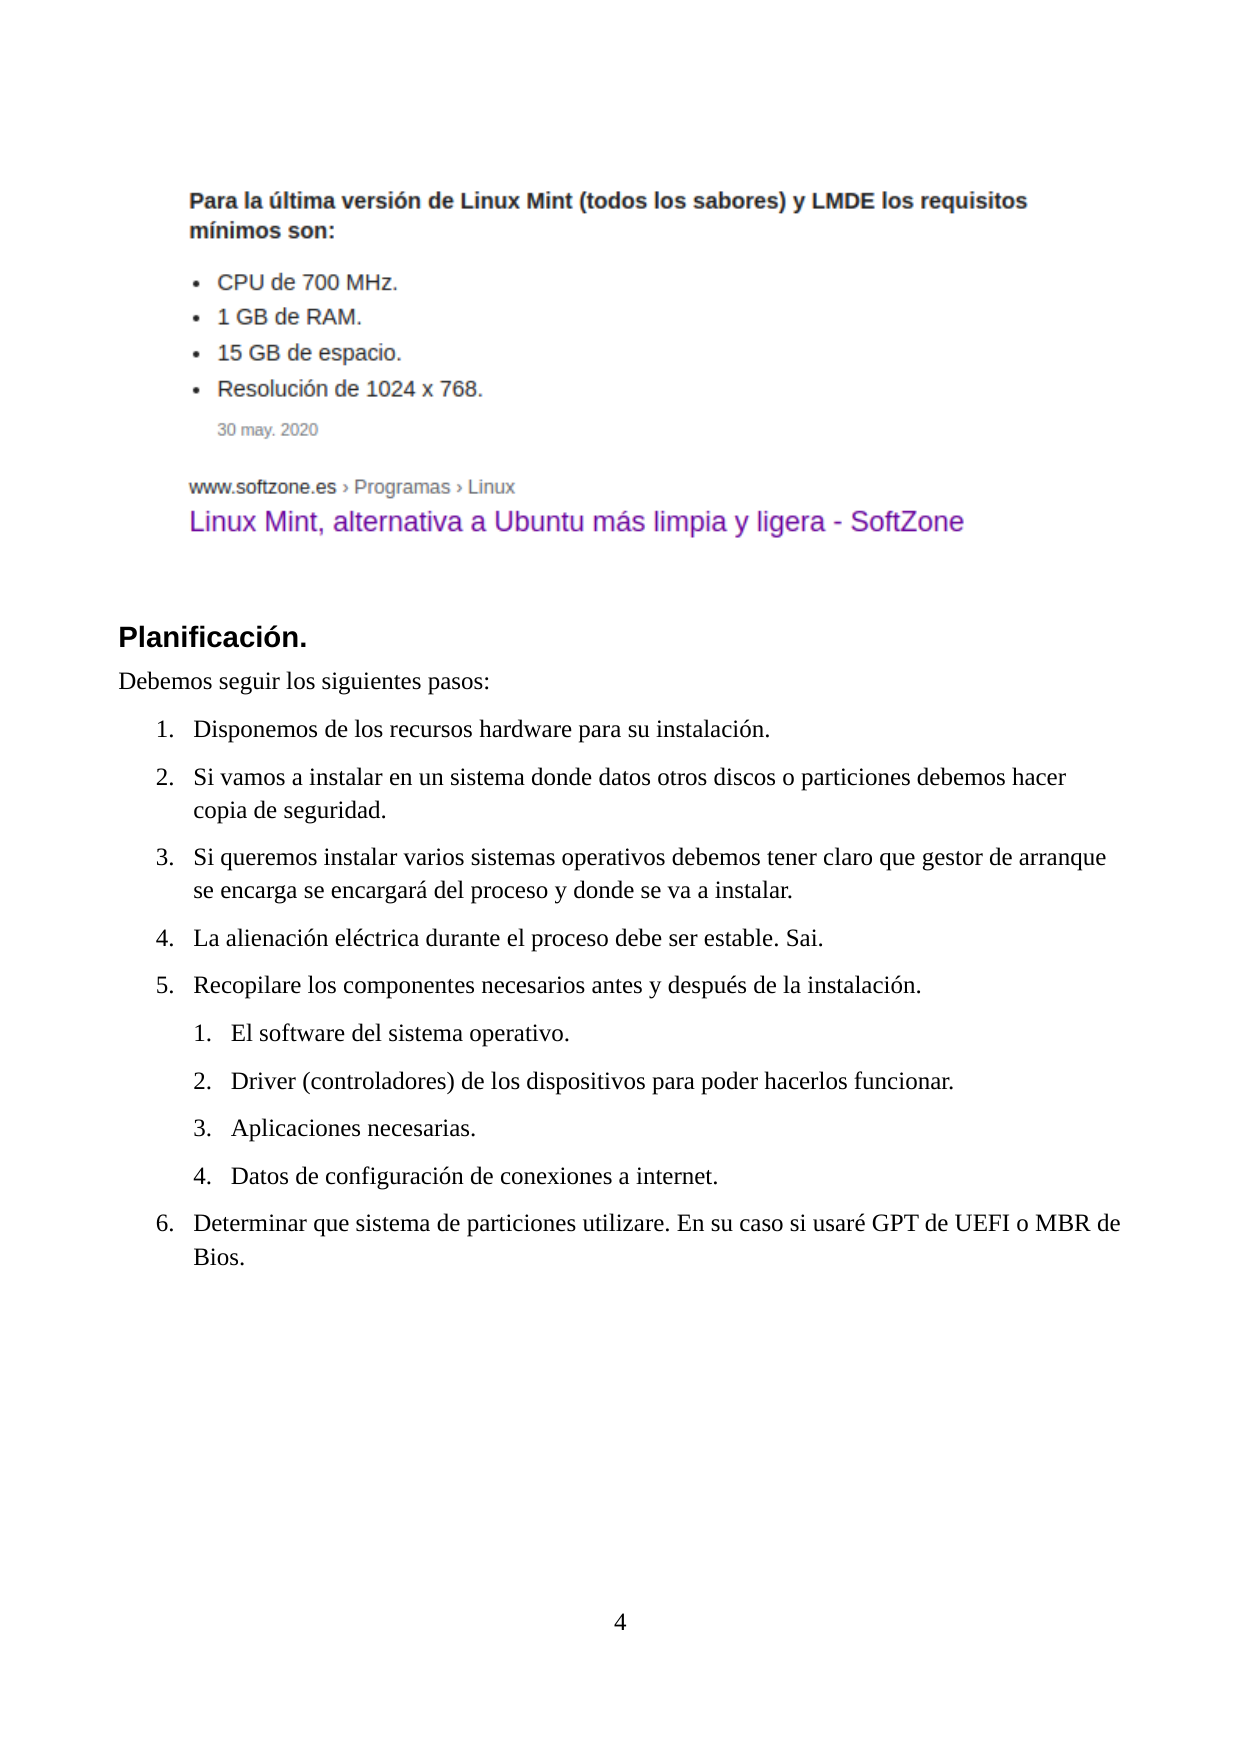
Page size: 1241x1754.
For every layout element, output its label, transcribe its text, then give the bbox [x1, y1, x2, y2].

list La alienación eléctrica durante el proceso debe ser estable. Sai. [156, 923, 1122, 952]
picture [173, 176, 1067, 555]
subtitle Planificación. [118, 620, 1122, 654]
text Debemos seguir los siguientes pasos: [118, 666, 1122, 695]
list Determinar que sistema de particiones utilizare. En su caso si usaré GPT de UEFI o MBR de Bios. [156, 1208, 1122, 1270]
list Si queremos instalar varios sistemas operativos debemos tener claro que gestor de arranque se encarga se encargará del proceso y donde se va a instalar. [156, 842, 1122, 904]
list El software del sistema operativo. [193, 1018, 1122, 1047]
list Recopilare los componentes necesarios antes y después de la instalación. [156, 971, 1122, 999]
list Driver (controladores) de los dispositivos para poder hacerlos funcionar. [193, 1066, 1122, 1094]
list Si vamos a instalar en un sistema donde datos otros discos o particiones debemos hacer copia de seguridad. [156, 762, 1122, 823]
list Aplicaciones necesarias. [193, 1113, 1122, 1142]
list Datos de configuración de conexiones a internet. [193, 1161, 1122, 1190]
list Disponemos de los recursos hardware para su instalación. [156, 714, 1122, 743]
